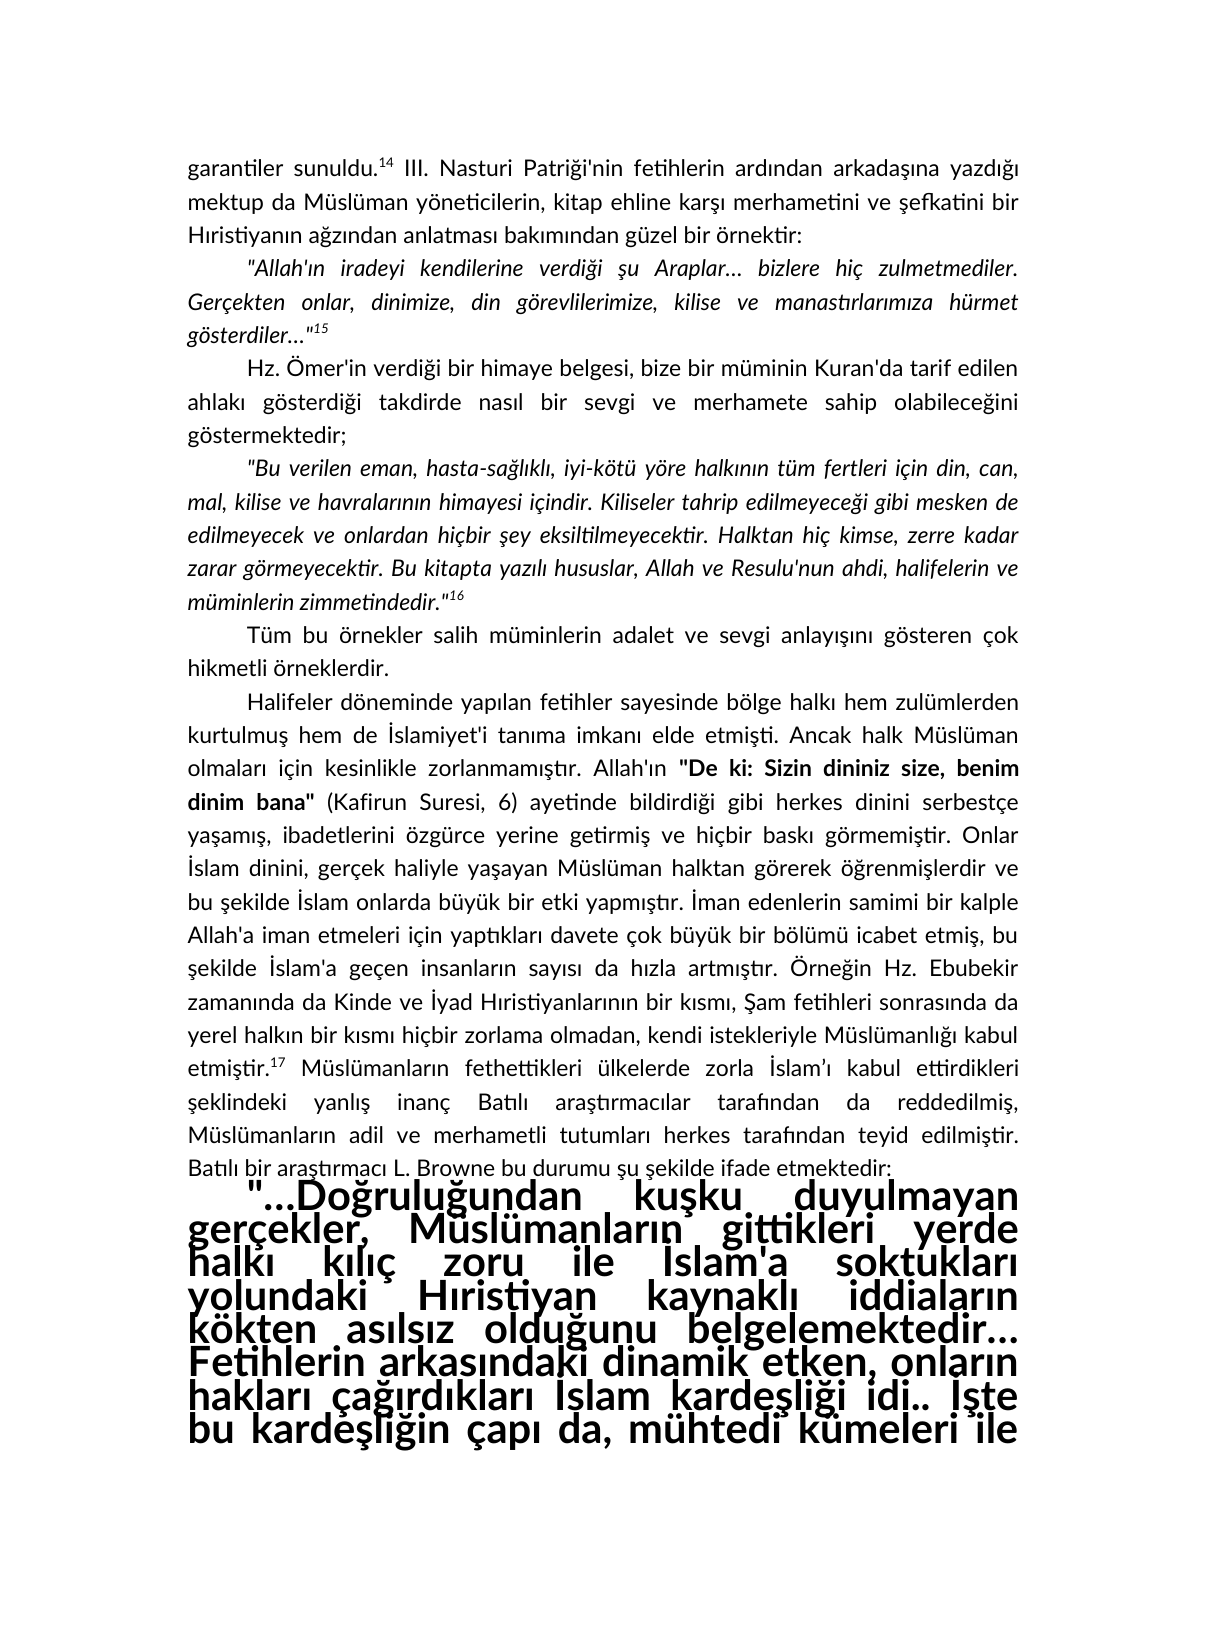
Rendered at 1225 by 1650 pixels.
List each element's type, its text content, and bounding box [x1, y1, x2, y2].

text "…Doğruluğundan kuşku duyulmayan gerçekler, Müslümanların gittikleri yerde halkı kılıç zoru ile İslam'a soktukları yolundaki Hıristiyan kaynaklı iddiaların kökten asılsız olduğunu belgelemektedir… Fetihlerin arkasındaki dinamik etken, onların hakları çağırdıkları İslam kardeşliği idi.. İşte bu kardeşliğin çapı da, mühtedi kümeleri ile [187, 1183, 1020, 1450]
text garantiler sunuldu.14 III. Nasturi Patriği'nin fetihlerin ardından arkadaşına yazdığı mektup da Müslüman yöneticilerin, kitap ehline karşı merhametini ve şefkatini bir Hıristiyanın ağzından anlatması bakımından güzel bir örnektir: [187, 150, 1020, 250]
text Halifeler döneminde yapılan fetihler sayesinde bölge halkı hem zulümlerden kurtulmuş hem de İslamiyet'i tanıma imkanı elde etmişti. Ancak halk Müslüman olmaları için kesinlikle zorlanmamıştır. Allah'ın "De ki: Sizin dininiz size, benim dinim bana" (Kafirun Suresi, 6) ayetinde bildirdiği gibi herkes dinini serbestçe yaşamış, ibadetlerini özgürce yerine getirmiş ve hiçbir baskı görmemiştir. Onlar İslam dinini, gerçek haliyle yaşayan Müslüman halktan görerek öğrenmişlerdir ve bu şekilde İslam onlarda büyük bir etki yapmıştır. İman edenlerin samimi bir kalple Allah'a iman etmeleri için yaptıkları davete çok büyük bir bölümü icabet etmiş, bu şekilde İslam'a geçen insanların sayısı da hızla artmıştır. Örneğin Hz. Ebubekir zamanında da Kinde ve İyad Hıristiyanlarının bir kısmı, Şam fetihleri sonrasında da yerel halkın bir kısmı hiçbir zorlama olmadan, kendi istekleriyle Müslümanlığı kabul etmiştir.17 Müslümanların fethettikleri ülkelerde zorla İslam’ı kabul ettirdikleri şeklindeki yanlış inanç Batılı araştırmacılar tarafından da reddedilmiş, Müslümanların adil ve merhametli tutumları herkes tarafından teyid edilmiştir. Batılı bir araştırmacı L. Browne bu durumu şu şekilde ifade etmektedir: [187, 683, 1020, 1183]
text "Allah'ın iradeyi kendilerine verdiği şu Araplar… bizlere hiç zulmetmediler. Gerçekten onlar, dinimize, din görevlilerimize, kilise ve manastırlarımıza hürmet gösterdiler…"15 [187, 250, 1020, 350]
text Hz. Ömer'in verdiği bir himaye belgesi, bize bir müminin Kuran'da tarif edilen ahlakı gösterdiği takdirde nasıl bir sevgi ve merhamete sahip olabileceğini göstermektedir; [187, 350, 1020, 450]
text "Bu verilen eman, hasta-sağlıklı, iyi-kötü yöre halkının tüm fertleri için din, can, mal, kilise ve havralarının himayesi içindir. Kiliseler tahrip edilmeyeceği gibi mesken de edilmeyecek ve onlardan hiçbir şey eksiltilmeyecektir. Halktan hiç kimse, zerre kadar zarar görmeyecektir. Bu kitapta yazılı hususlar, Allah ve Resulu'nun ahdi, halifelerin ve müminlerin zimmetindedir."16 [187, 450, 1020, 617]
text Tüm bu örnekler salih müminlerin adalet ve sevgi anlayışını gösteren çok hikmetli örneklerdir. [187, 617, 1020, 683]
